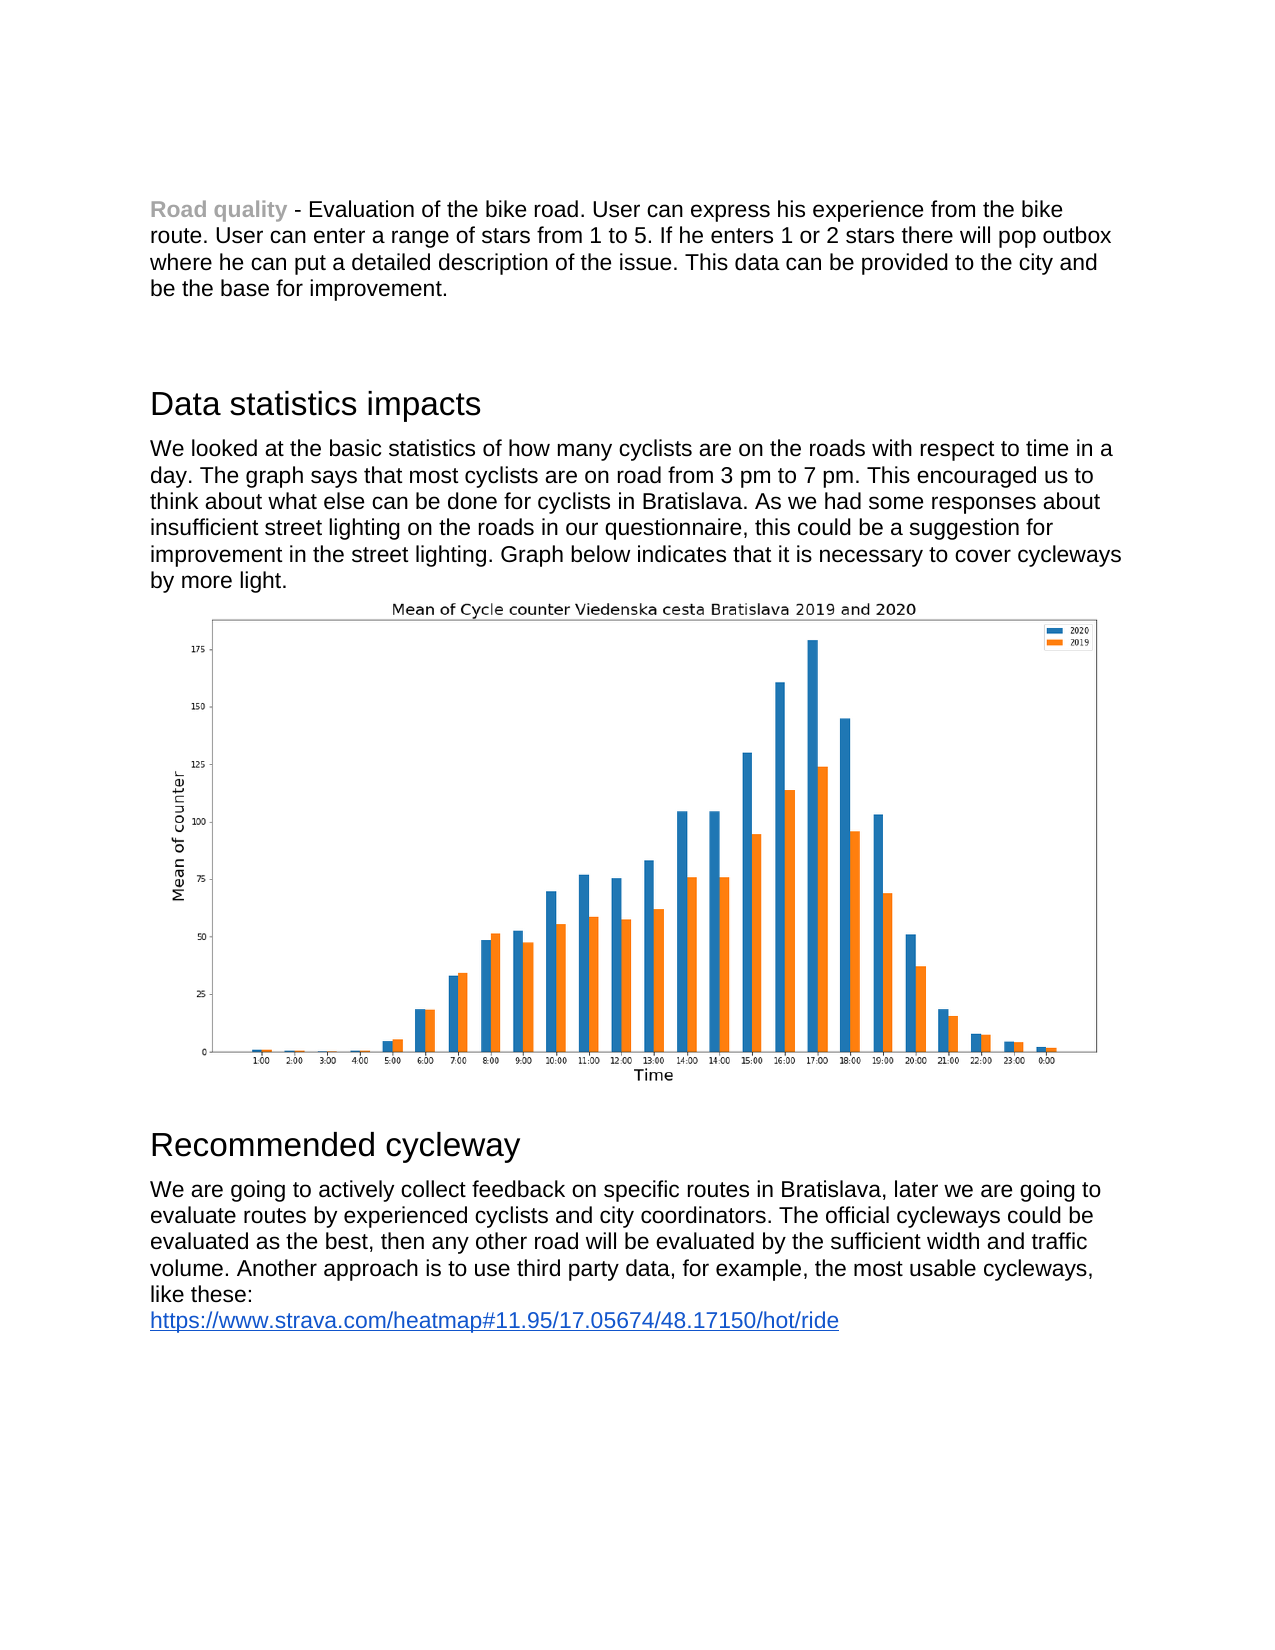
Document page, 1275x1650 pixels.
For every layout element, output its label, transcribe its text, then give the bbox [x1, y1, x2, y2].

text https://www.strava.com/heatmap#11.95/17.05674/48.17150/hot/ride [150, 1307, 1125, 1334]
text Road quality - Evaluation of the bike road. User can express his experience from the bike route. User can enter a range of stars from 1 to 5. If he enters 1 or 2 stars there will pop outbox where he can put a detailed description of the issue. This data can be provided to the city and be the base for improvement. [150, 196, 1125, 301]
text We looked at the basic statistics of how many cyclists are on the roads with respect to time in a day. The graph says that most cyclists are on road from 3 pm to 7 pm. This encouraged us to think about what else can be done for cyclists in Bratislava. As we had some responses about insufficient street lighting on the roads in our questionnaire, this could be a suggestion for improvement in the street lighting. Graph below indicates that it is necessary to cover cycleways by more light. [150, 435, 1125, 593]
subtitle Data statistics impacts [150, 384, 1125, 423]
text We are going to actively collect feedback on specific routes in Bratislava, later we are going to evaluate routes by experienced cyclists and city coordinators. The official cycleways could be evaluated as the best, then any other road will be evaluated by the sufficient width and traffic volume. Another approach is to use third party data, for example, the most usable cycleways, like these: [150, 1176, 1125, 1307]
subtitle Recommended cycleway [150, 1125, 1125, 1163]
